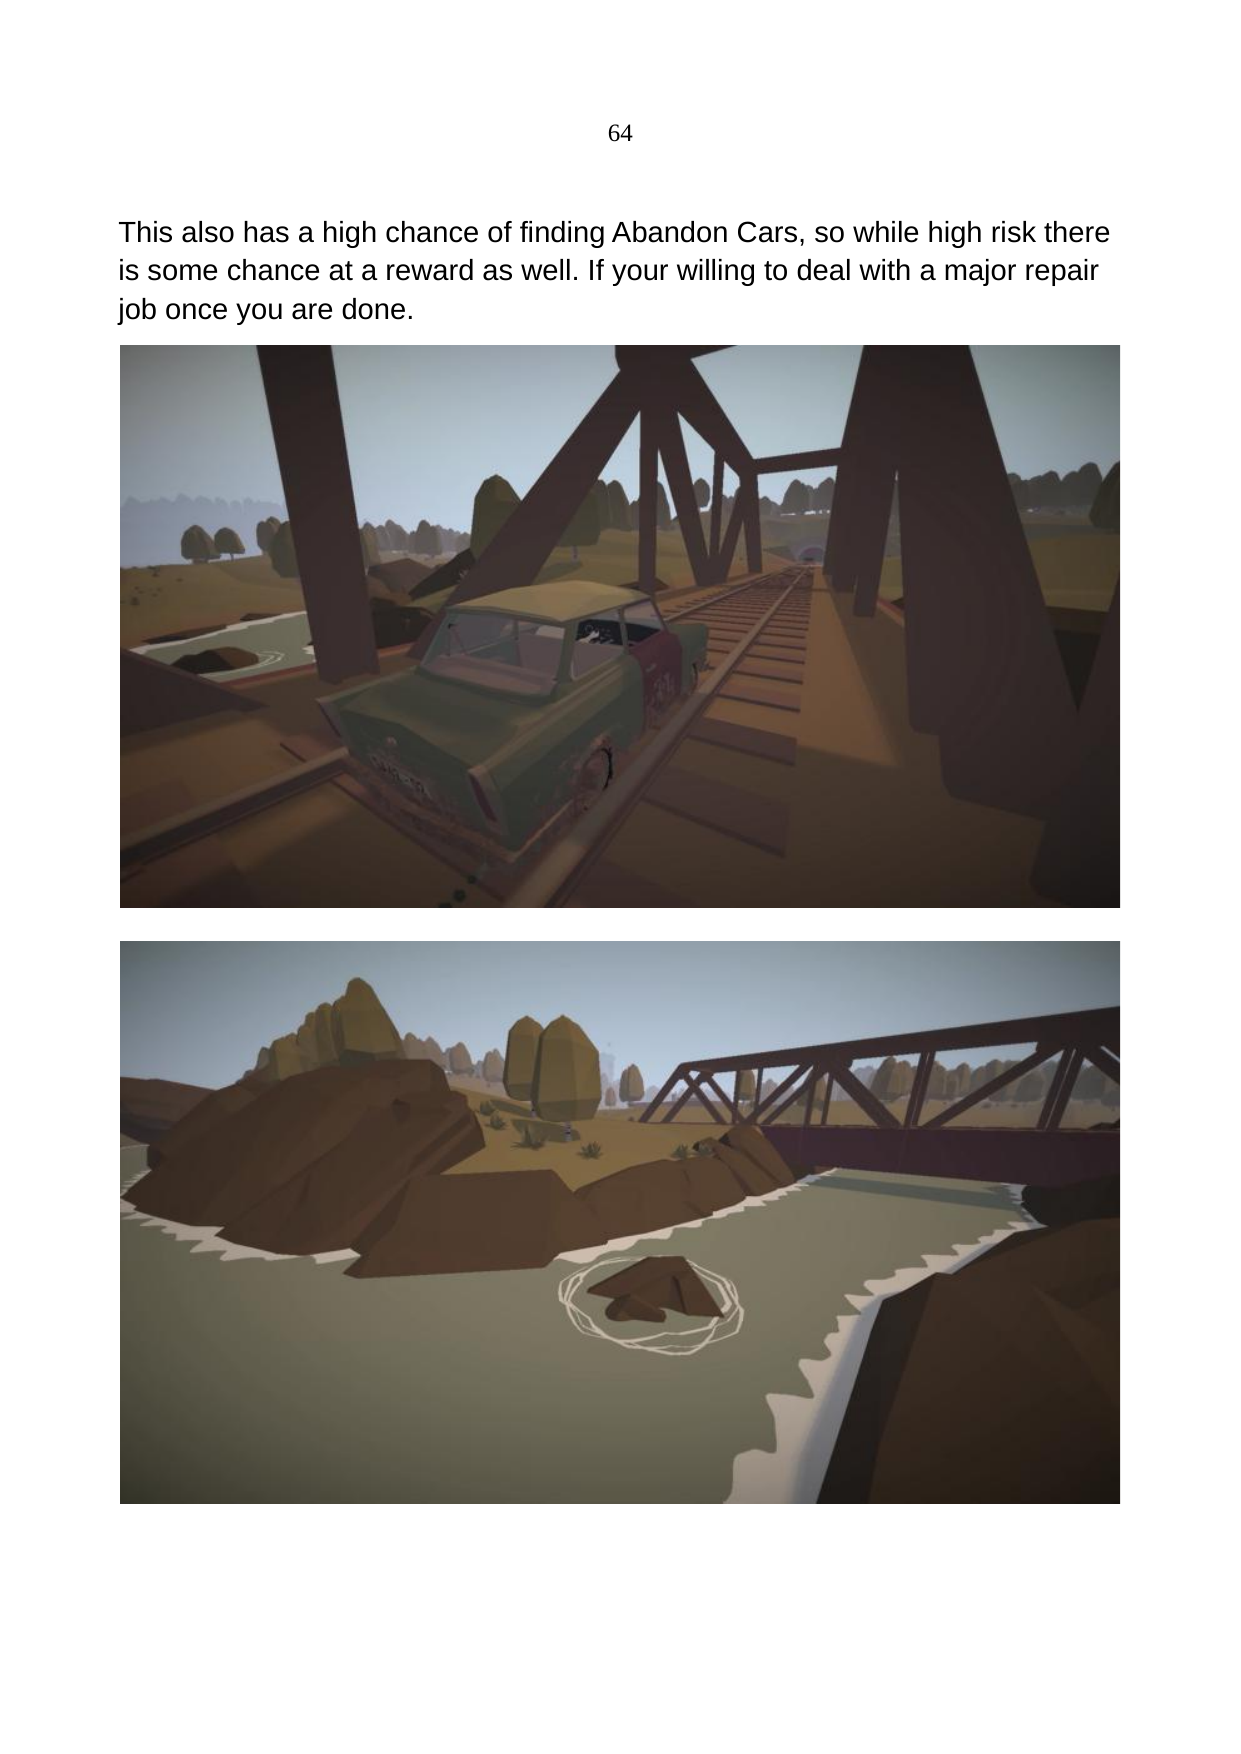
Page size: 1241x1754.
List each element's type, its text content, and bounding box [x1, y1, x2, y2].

picture [120, 941, 1121, 1504]
picture [120, 345, 1121, 908]
text This also has a high chance of finding Abandon Cars, so while high risk there is some chance at a reward as well. If your willing to deal with a major repair job once you are done. [118, 176, 1122, 326]
